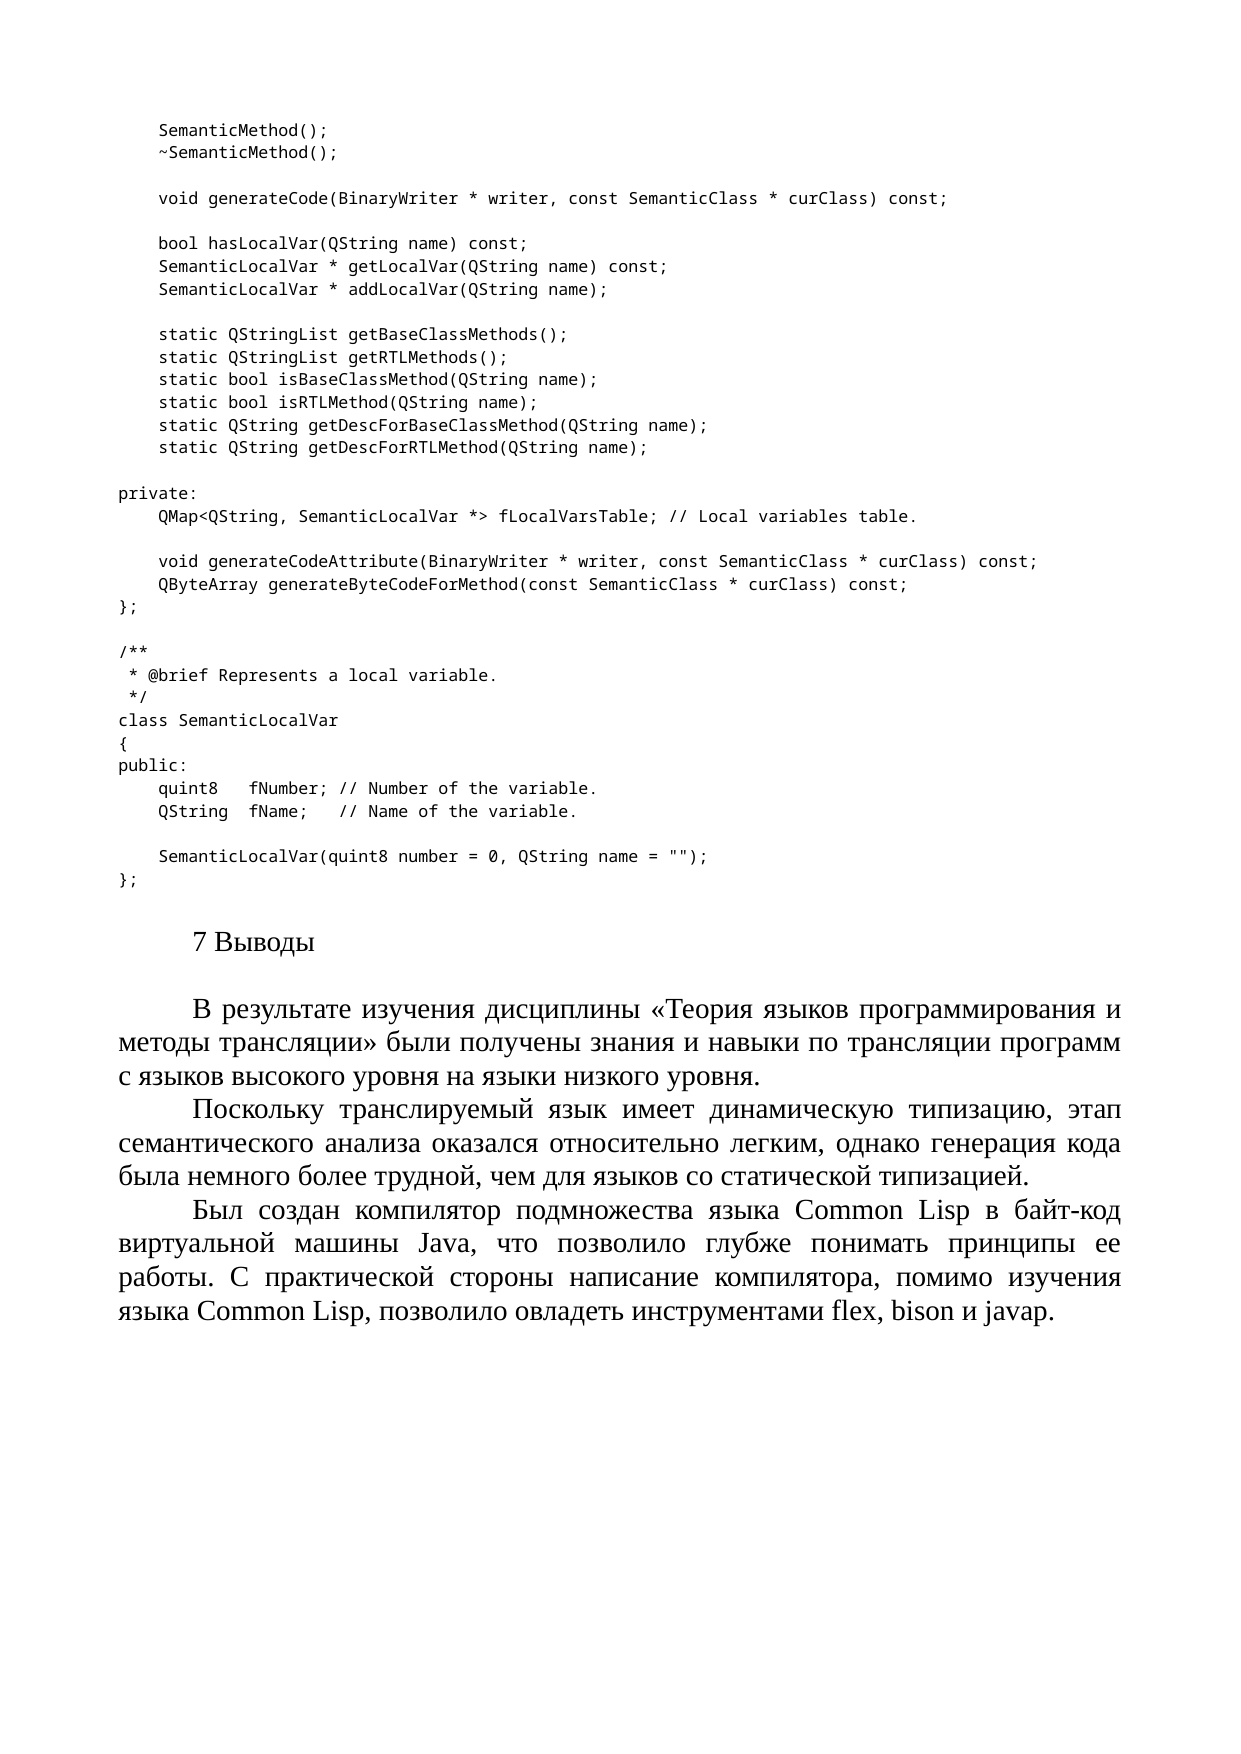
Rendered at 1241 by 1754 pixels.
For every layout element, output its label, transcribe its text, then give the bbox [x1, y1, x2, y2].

text static bool isRTLMethod(QString name); [118, 391, 1122, 413]
text SemanticLocalVar * addLocalVar(QString name); [118, 277, 1122, 300]
text { [118, 731, 1122, 754]
text quint8 fNumber; // Number of the variable. [118, 777, 1122, 799]
text public: [118, 754, 1122, 777]
text static QString getDescForBaseClassMethod(QString name); [118, 413, 1122, 436]
text В результате изучения дисциплины «Теория языков программирования и методы трансляции» были получены знания и навыки по трансляции программ с языков высокого уровня на языки низкого уровня. [118, 991, 1122, 1091]
text Поскольку транслируемый язык имеет динамическую типизацию, этап семантического анализа оказался относительно легким, однако генерация кода была немного более трудной, чем для языков со статической типизацией. [118, 1091, 1122, 1192]
text }; [118, 867, 1122, 890]
text bool hasLocalVar(QString name) const; [118, 232, 1122, 254]
text static QStringList getBaseClassMethods(); [118, 322, 1122, 345]
text static bool isBaseClassMethod(QString name); [118, 368, 1122, 391]
text Был создан компилятор подмножества языка Common Lisp в байт-код виртуальной машины Java, что позволило глубже понимать принципы ее работы. С практической стороны написание компилятора, помимо изучения языка Common Lisp, позволило овладеть инструментами flex, bison и javap. [118, 1192, 1122, 1326]
text SemanticLocalVar(quint8 number = 0, QString name = ""); [118, 845, 1122, 867]
text ~SemanticMethod(); [118, 141, 1122, 163]
text /** [118, 640, 1122, 663]
text class SemanticLocalVar [118, 708, 1122, 731]
text private: [118, 481, 1122, 504]
text 7 Выводы [118, 924, 1122, 957]
text }; [118, 595, 1122, 618]
text QMap<QString, SemanticLocalVar *> fLocalVarsTable; // Local variables table. [118, 504, 1122, 527]
text void generateCodeAttribute(BinaryWriter * writer, const SemanticClass * curClass) const; [118, 549, 1122, 572]
text static QStringList getRTLMethods(); [118, 345, 1122, 368]
text * @brief Represents a local variable. [118, 663, 1122, 686]
text void generateCode(BinaryWriter * writer, const SemanticClass * curClass) const; [118, 186, 1122, 209]
text */ [118, 686, 1122, 708]
text QString fName; // Name of the variable. [118, 799, 1122, 822]
text QByteArray generateByteCodeForMethod(const SemanticClass * curClass) const; [118, 572, 1122, 595]
text SemanticMethod(); [118, 118, 1122, 141]
text SemanticLocalVar * getLocalVar(QString name) const; [118, 254, 1122, 277]
text static QString getDescForRTLMethod(QString name); [118, 436, 1122, 459]
